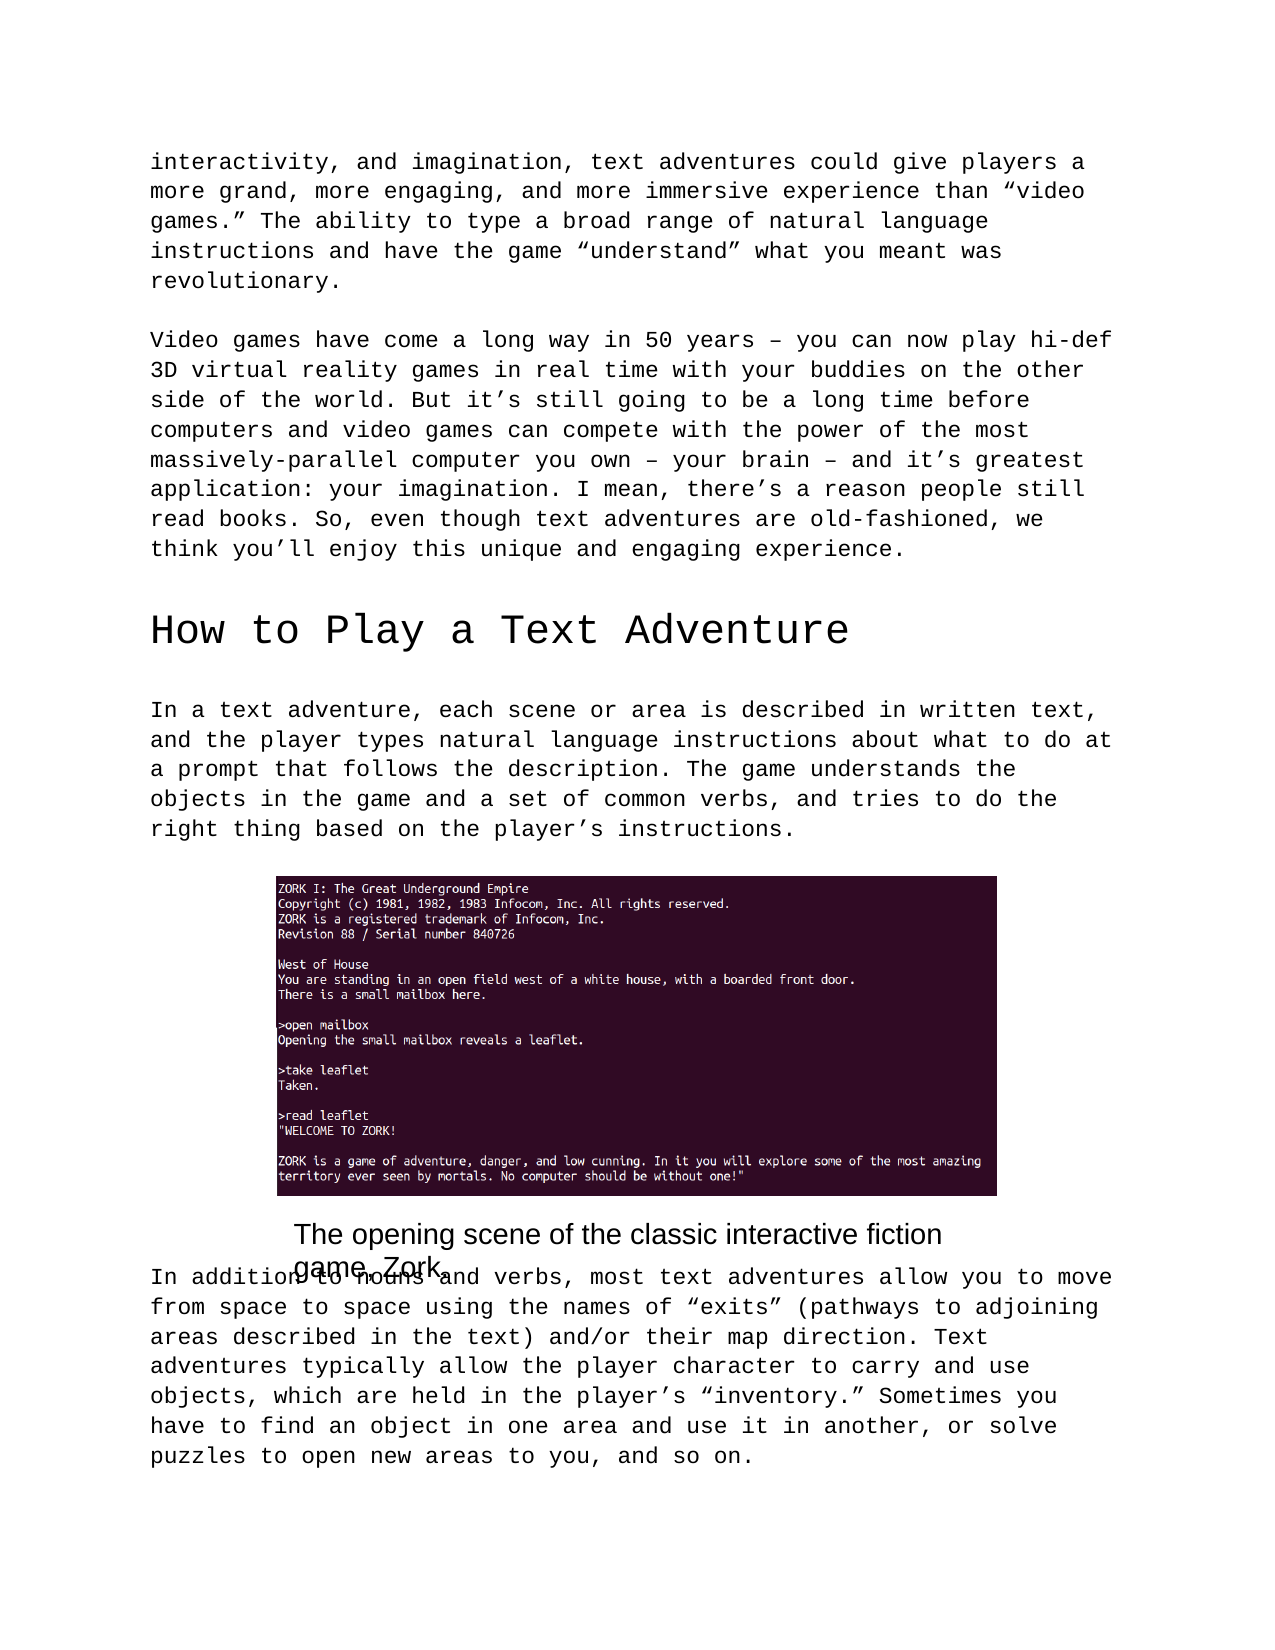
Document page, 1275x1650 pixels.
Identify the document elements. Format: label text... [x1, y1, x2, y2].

text Video games have come a long way in 50 years – you can now play hi-def 3D virtual reality games in real time with your buddies on the other side of the world. But it’s still going to be a long time before computers and video games can compete with the power of the most massively-parallel computer you own – your brain – and it’s greatest application: your imagination. I mean, there’s a reason people still read books. So, even though text adventures are old-fashioned, we think you’ll enjoy this unique and engaging experience. [150, 329, 1125, 563]
text interactivity, and imagination, text adventures could give players a more grand, more engaging, and more immersive experience than “video games.” The ability to type a broad range of natural language instructions and have the game “understand” what you meant was revolutionary. [150, 150, 1125, 295]
subtitle How to Play a Text Adventure [150, 609, 1125, 656]
picture [276, 876, 997, 1196]
text In addition to nouns and verbs, most text adventures allow you to move from space to space using the names of “exits” (pathways to adjoining areas described in the text) and/or their map direction. Text adventures typically allow the player character to carry and use objects, which are held in the player’s “inventory.” Sometimes you have to find an object in one area and use it in another, or solve puzzles to open new areas to you, and so on. [150, 1266, 1125, 1470]
text In a text adventure, each scene or area is described in written text, and the player types natural language instructions about what to do at a prompt that follows the description. The game understands the objects in the game and a set of common verbs, and tries to do the right thing based on the player’s instructions. [150, 698, 1125, 843]
